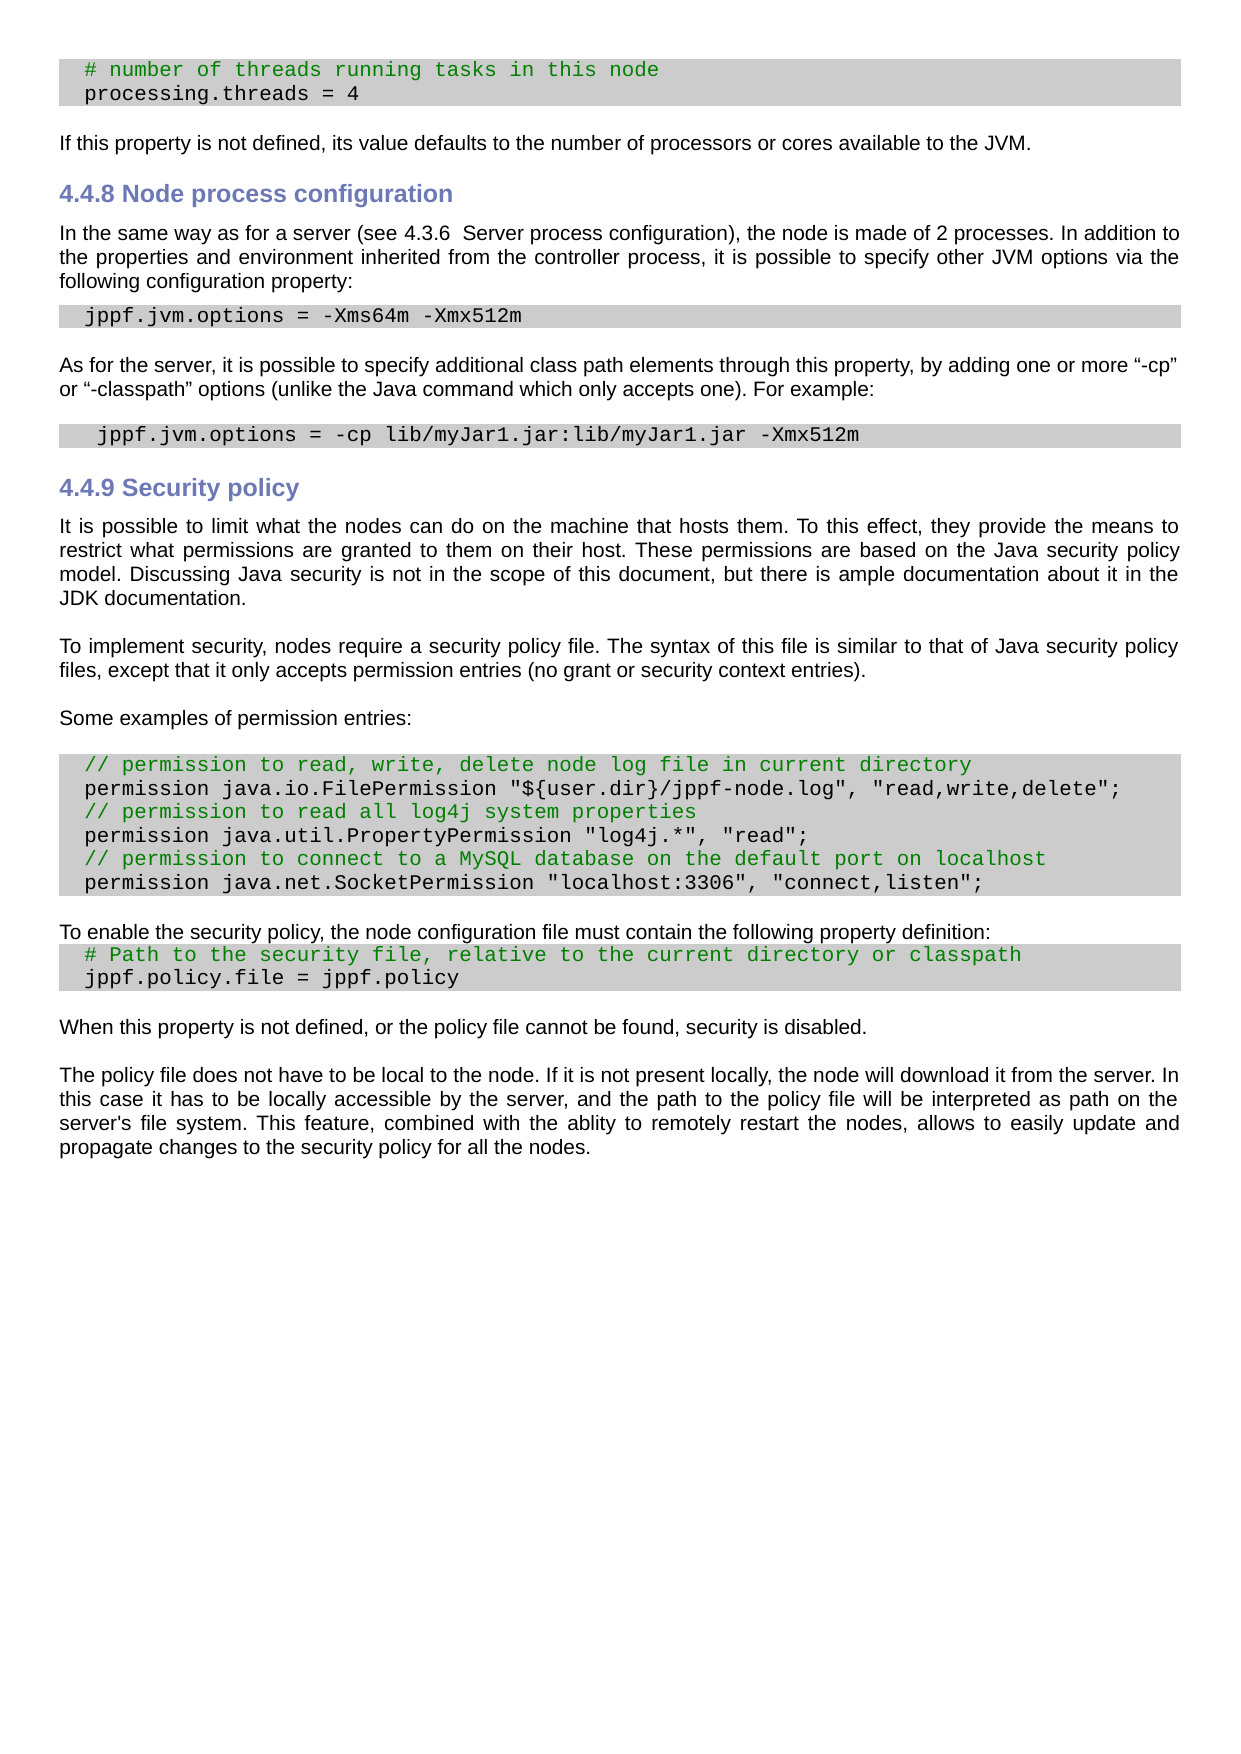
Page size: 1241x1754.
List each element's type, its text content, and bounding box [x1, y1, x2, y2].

text jppf.jvm.options = -Xms64m -Xmx512m [59, 305, 1181, 328]
text To enable the security policy, the node configuration file must contain the following property definition: [59, 920, 1181, 944]
text permission java.io.FilePermission "${user.dir}/jppf-node.log", "read,write,delete"; [59, 777, 1181, 801]
text It is possible to limit what the nodes can do on the machine that hosts them. To this effect, they provide the means to restrict what permissions are granted to them on their host. These permissions are based on the Java security policy model. Discussing Java security is not in the scope of this document, but there is ample documentation about it in the JDK documentation. [59, 514, 1181, 610]
text In the same way as for a server (see 4.3.6 Server process configuration), the node is made of 2 processes. In addition to the properties and environment inherited from the controller process, it is possible to specify other JVM options via the following configuration property: [59, 221, 1181, 292]
text jppf.jvm.options = -cp lib/myJar1.jar:lib/myJar1.jar -Xmx512m [59, 424, 1181, 448]
text // permission to read, write, delete node log file in current directory [59, 754, 1181, 777]
text // permission to connect to a MySQL database on the default port on localhost [59, 848, 1181, 872]
text To implement security, nodes require a security policy file. The syntax of this file is similar to that of Java security policy files, except that it only accepts permission entries (no grant or security context entries). [59, 634, 1181, 682]
text # Path to the security file, relative to the current directory or classpath [59, 944, 1181, 967]
text permission java.net.SocketPermission "localhost:3306", "connect,listen"; [59, 872, 1181, 896]
text Some examples of permission entries: [59, 706, 1181, 730]
text jppf.policy.file = jppf.policy [59, 967, 1181, 991]
text The policy file does not have to be local to the node. If it is not present locally, the node will download it from the server. In this case it has to be locally accessible by the server, and the path to the policy file will be interpreted as path on the server's file system. This feature, combined with the ablity to remotely restart the nodes, allows to easily update and propagate changes to the security policy for all the nodes. [59, 1063, 1181, 1159]
text permission java.util.PropertyPermission "log4j.*", "read"; [59, 825, 1181, 848]
subtitle Security policy [59, 473, 1181, 502]
subtitle Node process configuration [59, 179, 1181, 208]
text If this property is not defined, its value defaults to the number of processors or cores available to the JVM. [59, 130, 1181, 154]
text # number of threads running tasks in this node processing.threads = 4 [59, 59, 1181, 106]
text When this property is not defined, or the policy file cannot be found, security is disabled. [59, 1015, 1181, 1039]
text // permission to read all log4j system properties [59, 801, 1181, 825]
text As for the server, it is possible to specify additional class path elements through this property, by adding one or more “-cp” or “-classpath” options (unlike the Java command which only accepts one). For example: [59, 352, 1181, 400]
